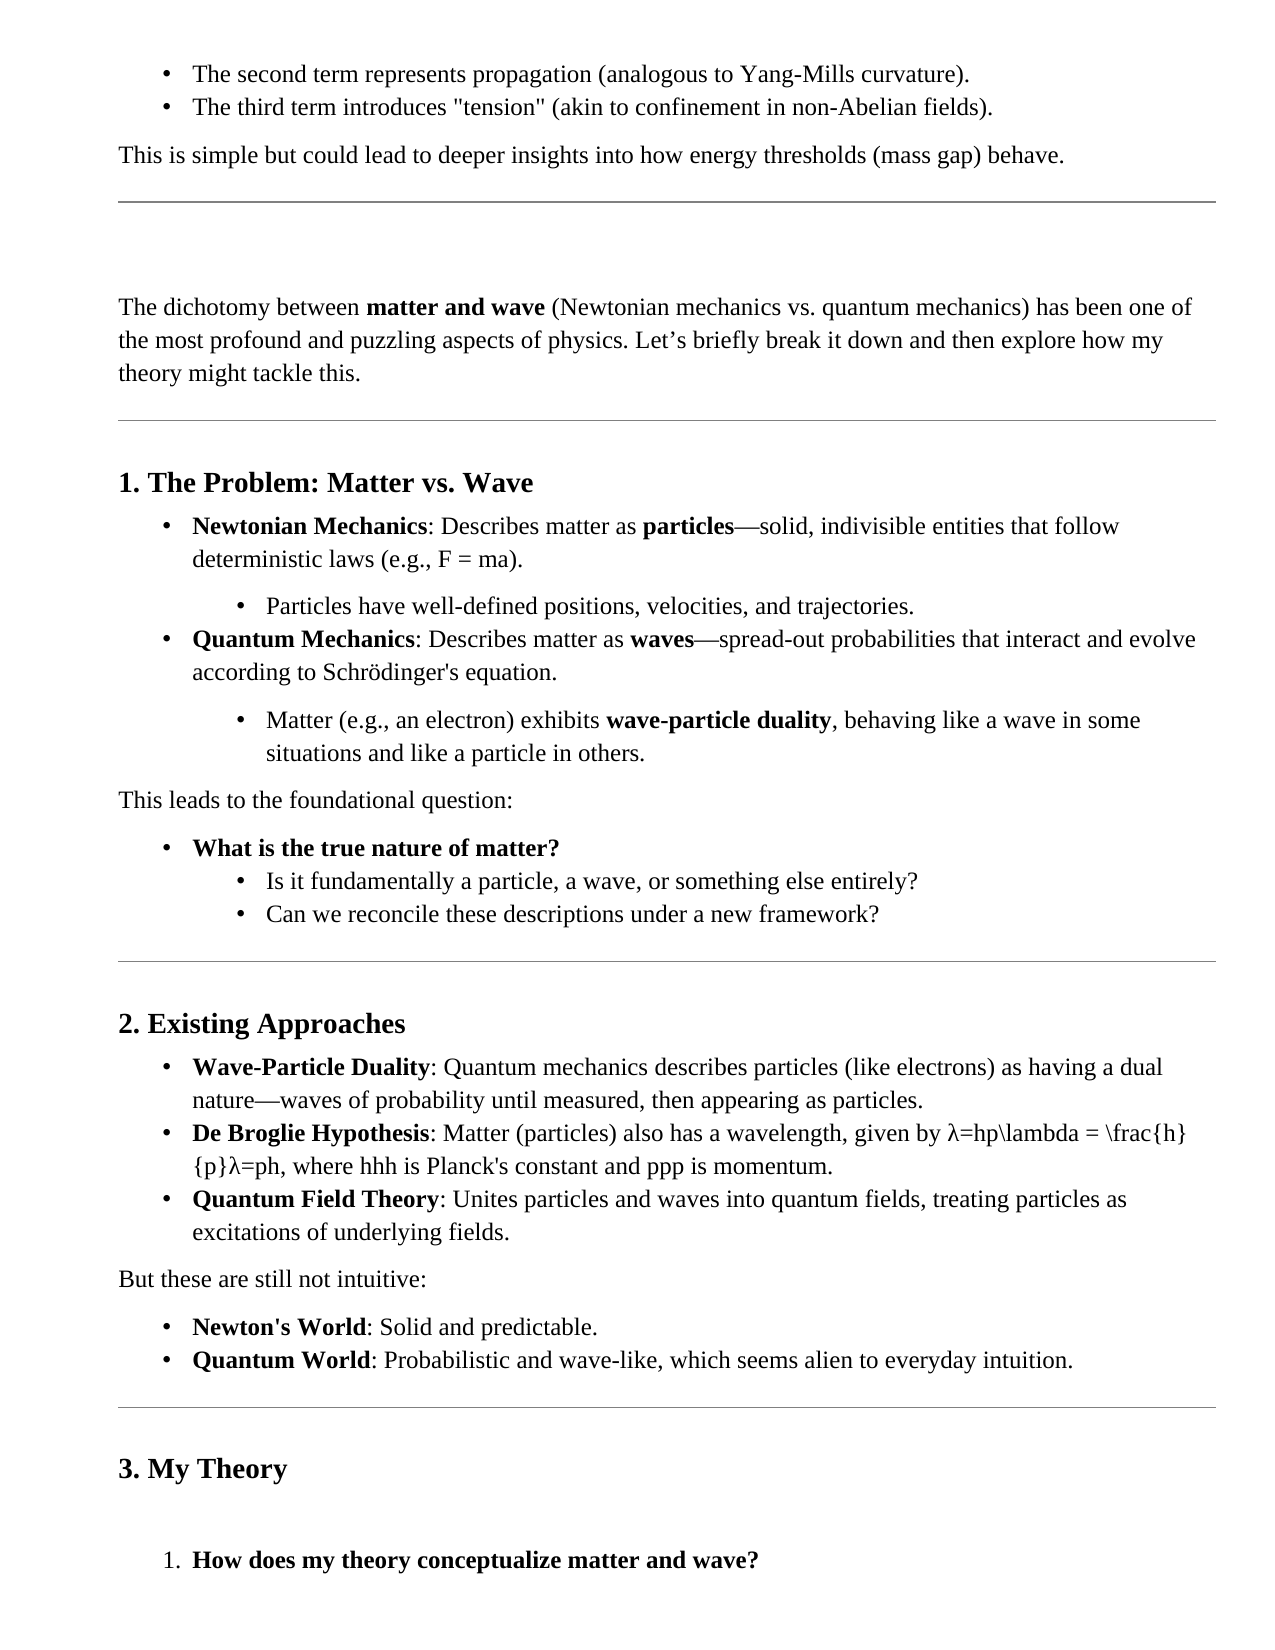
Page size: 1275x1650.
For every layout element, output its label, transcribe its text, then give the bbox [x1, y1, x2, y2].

list Particles have well-defined positions, velocities, and trajectories. [236, 591, 1216, 620]
list Newtonian Mechanics: Describes matter as particles—solid, indivisible entities that follow deterministic laws (e.g., F = ma). [162, 511, 1216, 572]
list Can we reconcile these descriptions under a new framework? [236, 899, 1216, 928]
list Quantum Mechanics: Describes matter as waves—spread-out probabilities that interact and evolve according to Schrödinger's equation. [162, 624, 1216, 686]
list Newton's World: Solid and predictable. [162, 1312, 1216, 1341]
list The second term represents propagation (analogous to Yang-Mills curvature). [162, 59, 1216, 88]
subtitle 2. Existing Approaches [118, 1006, 1216, 1039]
list De Broglie Hypothesis: Matter (particles) also has a wavelength, given by λ=hp\lambda = \frac{h}{p}λ=ph​, where hhh is Planck's constant and ppp is momentum. [162, 1118, 1216, 1179]
list Matter (e.g., an electron) exhibits wave-particle duality, behaving like a wave in some situations and like a particle in others. [236, 705, 1216, 767]
subtitle 1. The Problem: Matter vs. Wave [118, 465, 1216, 498]
text This is simple but could lead to deeper insights into how energy thresholds (mass gap) behave. [118, 140, 1216, 168]
text The dichotomy between matter and wave (Newtonian mechanics vs. quantum mechanics) has been one of the most profound and puzzling aspects of physics. Let’s briefly break it down and then explore how my theory might tackle this. [118, 292, 1216, 387]
list How does my theory conceptualize matter and wave? [162, 1545, 1216, 1574]
list Quantum World: Probabilistic and wave-like, which seems alien to everyday intuition. [162, 1345, 1216, 1374]
list The third term introduces "tension" (akin to confinement in non-Abelian fields). [162, 92, 1216, 121]
subtitle 3. My Theory [118, 1452, 1216, 1485]
text This leads to the foundational question: [118, 786, 1216, 814]
list Quantum Field Theory: Unites particles and waves into quantum fields, treating particles as excitations of underlying fields. [162, 1184, 1216, 1246]
text But these are still not intuitive: [118, 1264, 1216, 1293]
list Is it fundamentally a particle, a wave, or something else entirely? [236, 866, 1216, 895]
list Wave-Particle Duality: Quantum mechanics describes particles (like electrons) as having a dual nature—waves of probability until measured, then appearing as particles. [162, 1052, 1216, 1113]
list What is the true nature of matter? [162, 833, 1216, 862]
